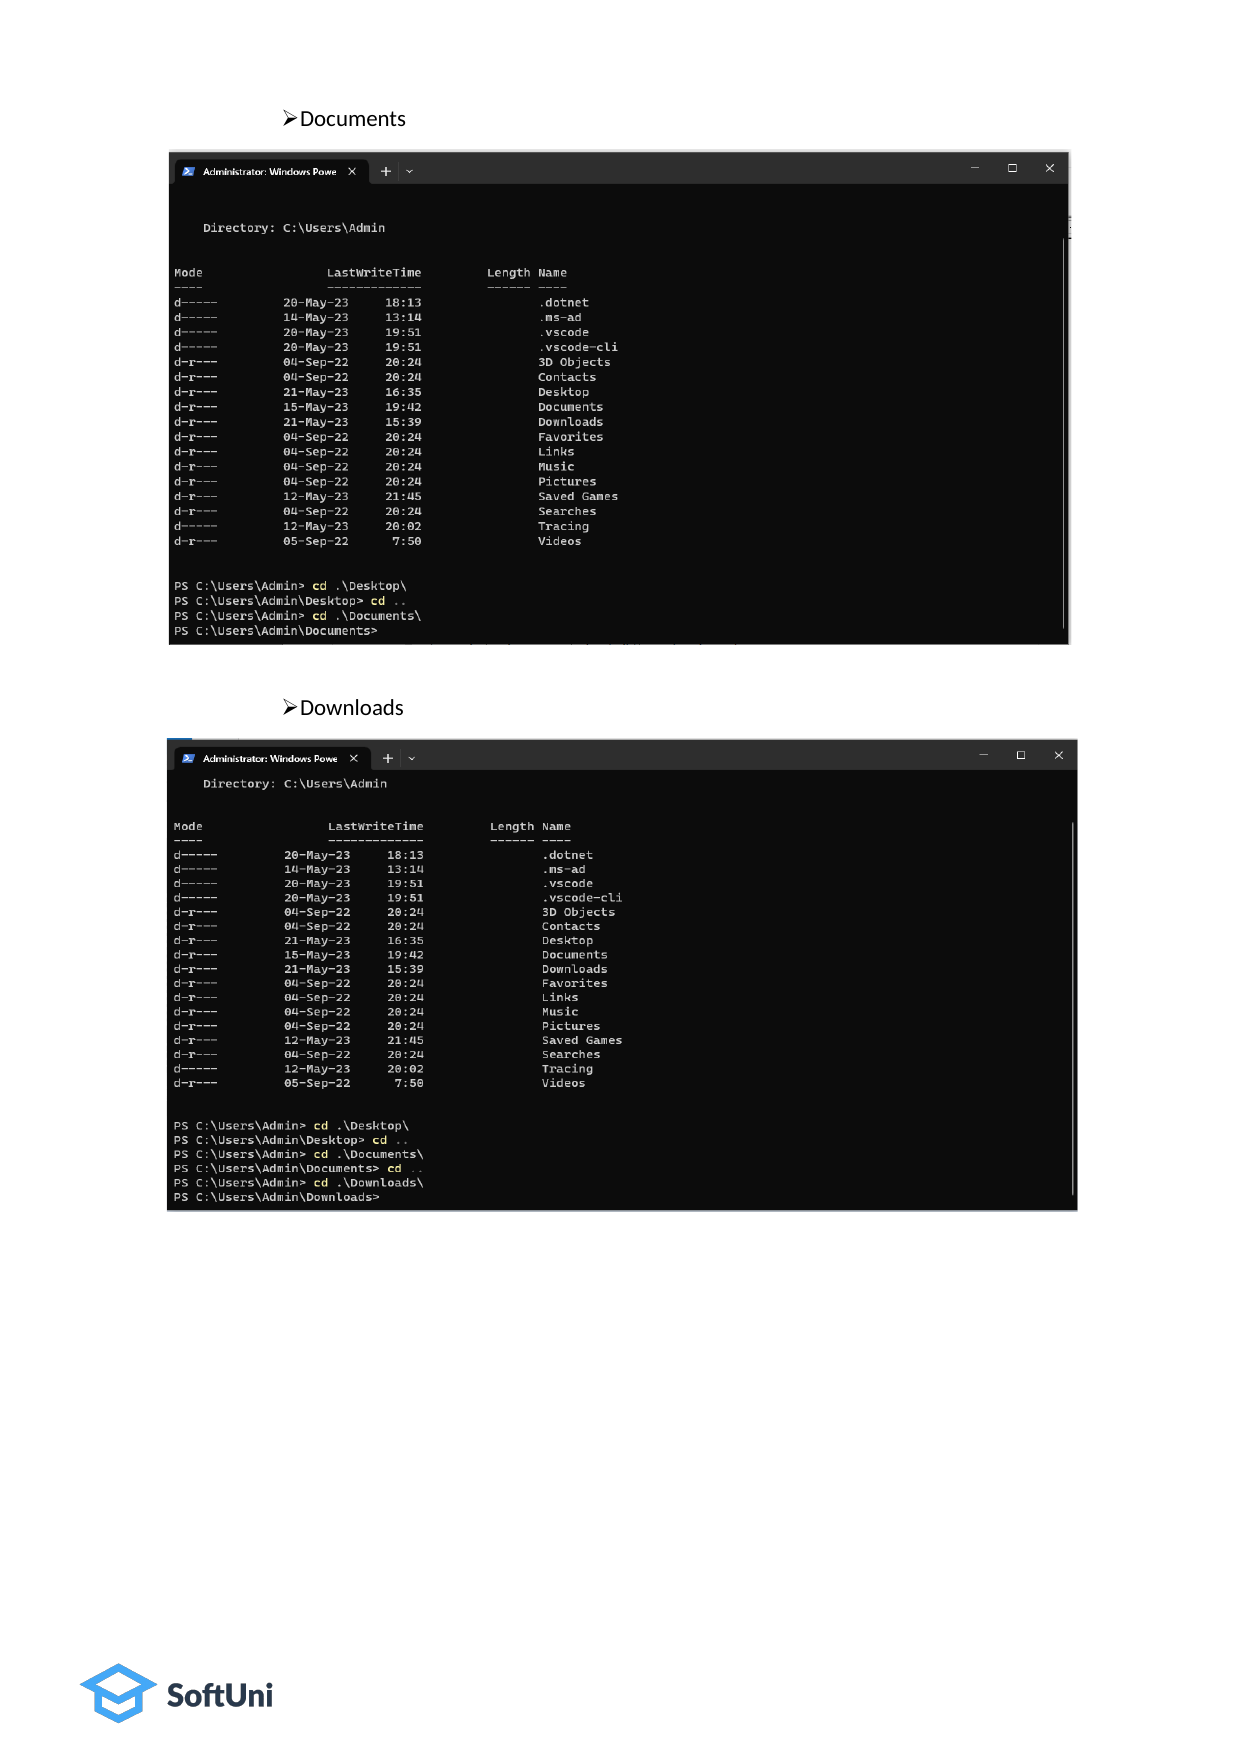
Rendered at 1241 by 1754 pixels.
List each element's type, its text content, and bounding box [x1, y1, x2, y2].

list Documents [281, 104, 1165, 132]
picture [73, 1658, 279, 1729]
list Downloads [281, 693, 1165, 721]
